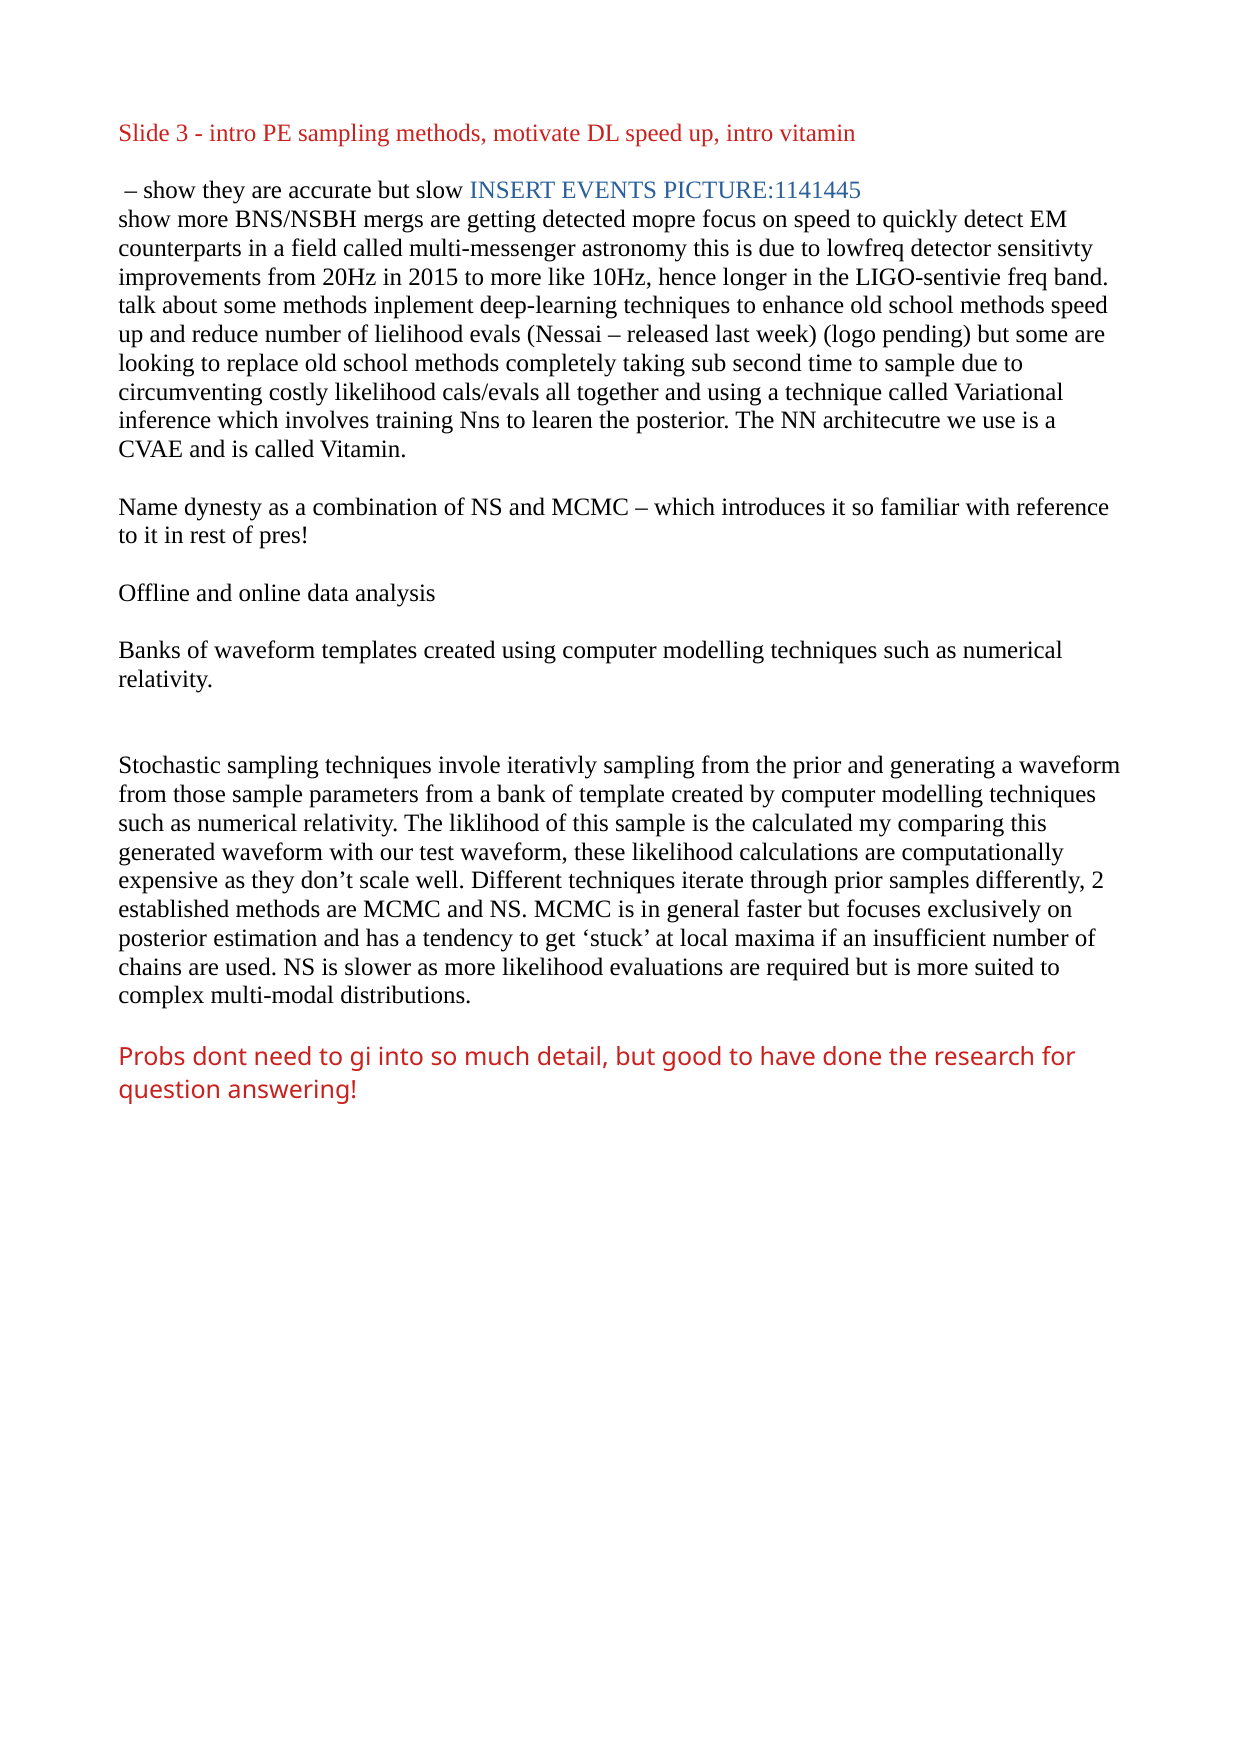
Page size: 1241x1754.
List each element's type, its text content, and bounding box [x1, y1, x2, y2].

text Probs dont need to gi into so much detail, but good to have done the research for question answering! [118, 1038, 1122, 1106]
text Stochastic sampling techniques invole iterativly sampling from the prior and generating a waveform from those sample parameters from a bank of template created by computer modelling techniques such as numerical relativity. The liklihood of this sample is the calculated my comparing this generated waveform with our test waveform, these likelihood calculations are computationally expensive as they don’t scale well. Different techniques iterate through prior samples differently, 2 established methods are MCMC and NS. MCMC is in general faster but focuses exclusively on posterior estimation and has a tendency to get ‘stuck’ at local maxima if an insufficient number of chains are used. NS is slower as more likelihood evaluations are required but is more suited to complex multi-modal distributions. [118, 751, 1122, 1009]
text Offline and online data analysis [118, 578, 1122, 607]
text Banks of waveform templates created using computer modelling techniques such as numerical relativity. [118, 636, 1122, 693]
text Name dynesty as a combination of NS and MCMC – which introduces it so familiar with reference to it in rest of pres! [118, 492, 1122, 549]
text show more BNS/NSBH mergs are getting detected mopre focus on speed to quickly detect EM counterparts in a field called multi-messenger astronomy this is due to lowfreq detector sensitivty improvements from 20Hz in 2015 to more like 10Hz, hence longer in the LIGO-sentivie freq band. [118, 204, 1122, 291]
text Slide 3 - intro PE sampling methods, motivate DL speed up, intro vitamin [118, 118, 1122, 147]
text – show they are accurate but slow INSERT EVENTS PICTURE:1141445 [118, 176, 1122, 204]
text talk about some methods inplement deep-learning techniques to enhance old school methods speed up and reduce number of lielihood evals (Nessai – released last week) (logo pending) but some are looking to replace old school methods completely taking sub second time to sample due to circumventing costly likelihood cals/evals all together and using a technique called Variational inference which involves training Nns to learen the posterior. The NN architecutre we use is a CVAE and is called Vitamin. [118, 291, 1122, 463]
